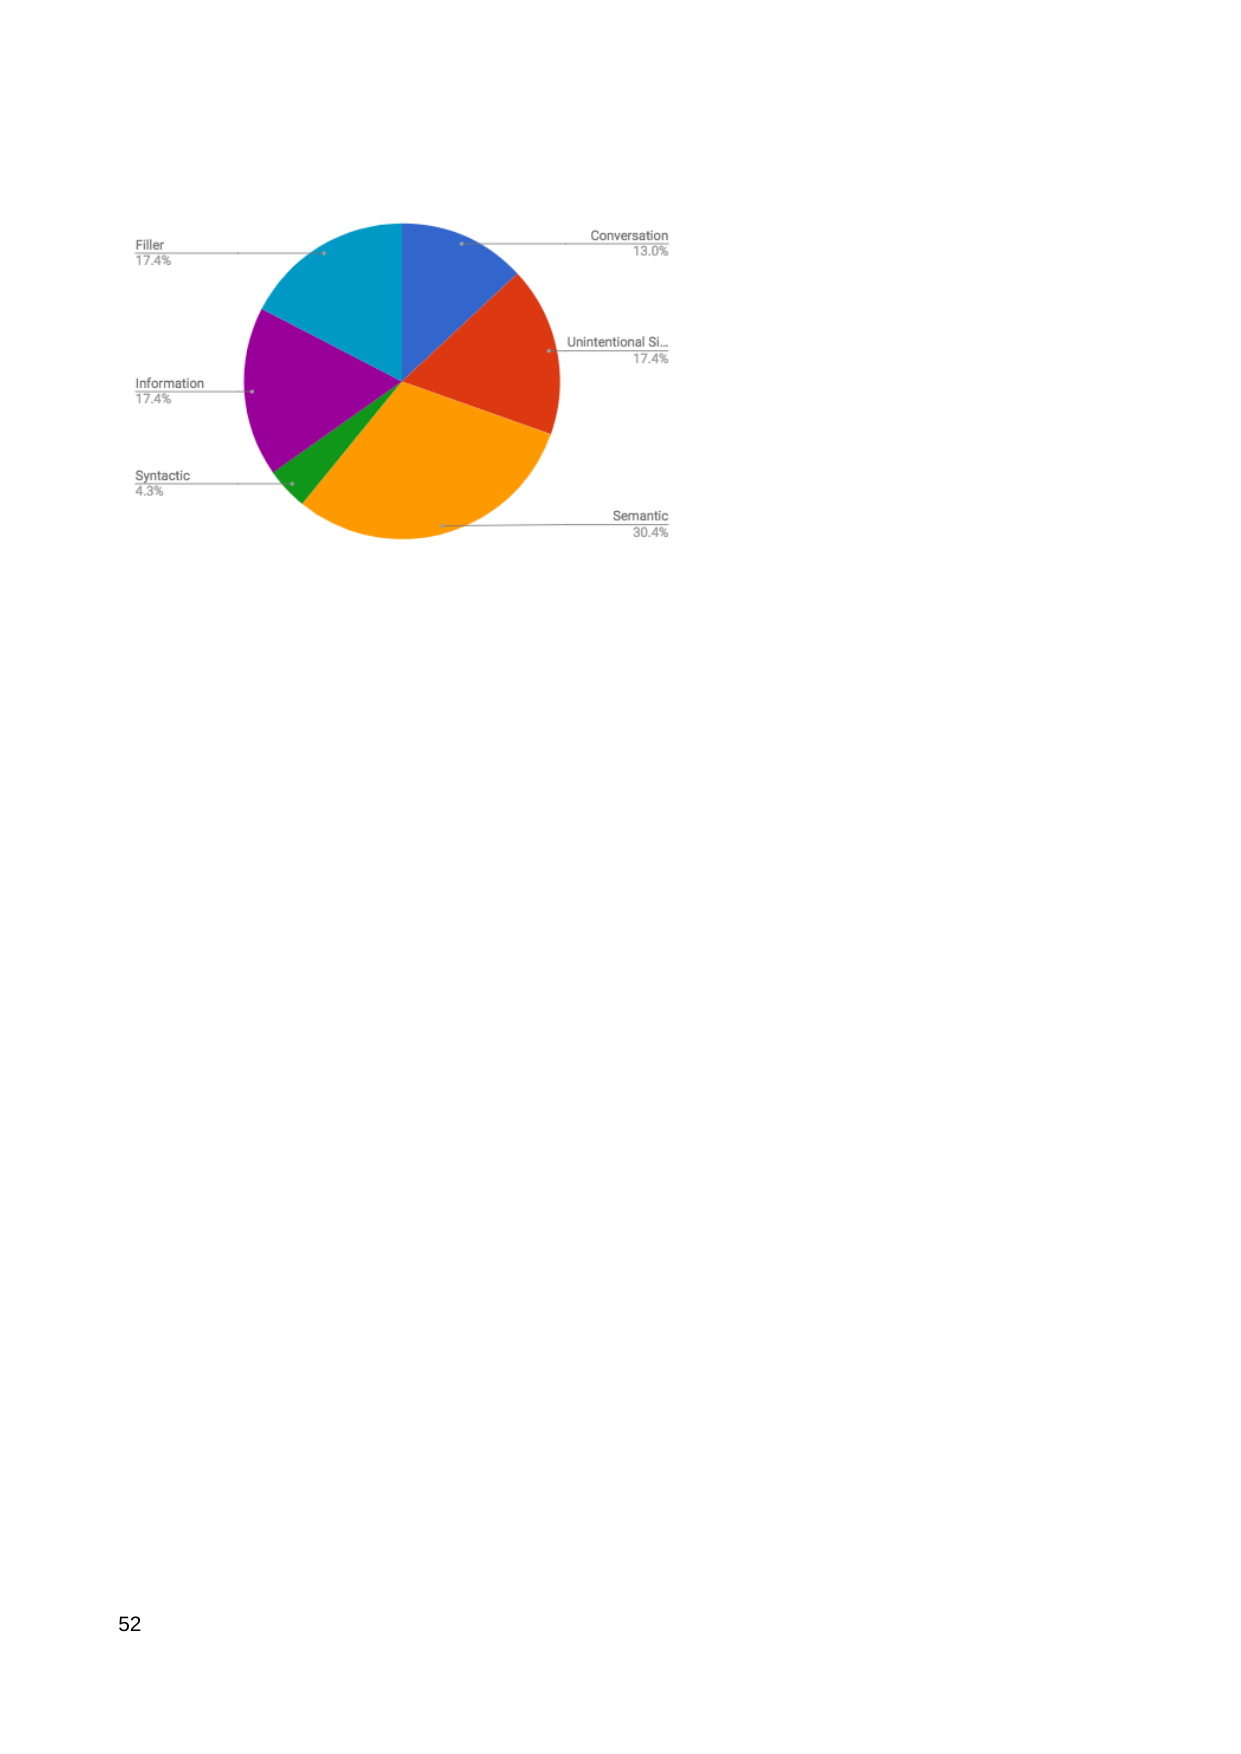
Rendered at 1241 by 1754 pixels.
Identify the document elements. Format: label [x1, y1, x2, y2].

picture [118, 206, 686, 556]
